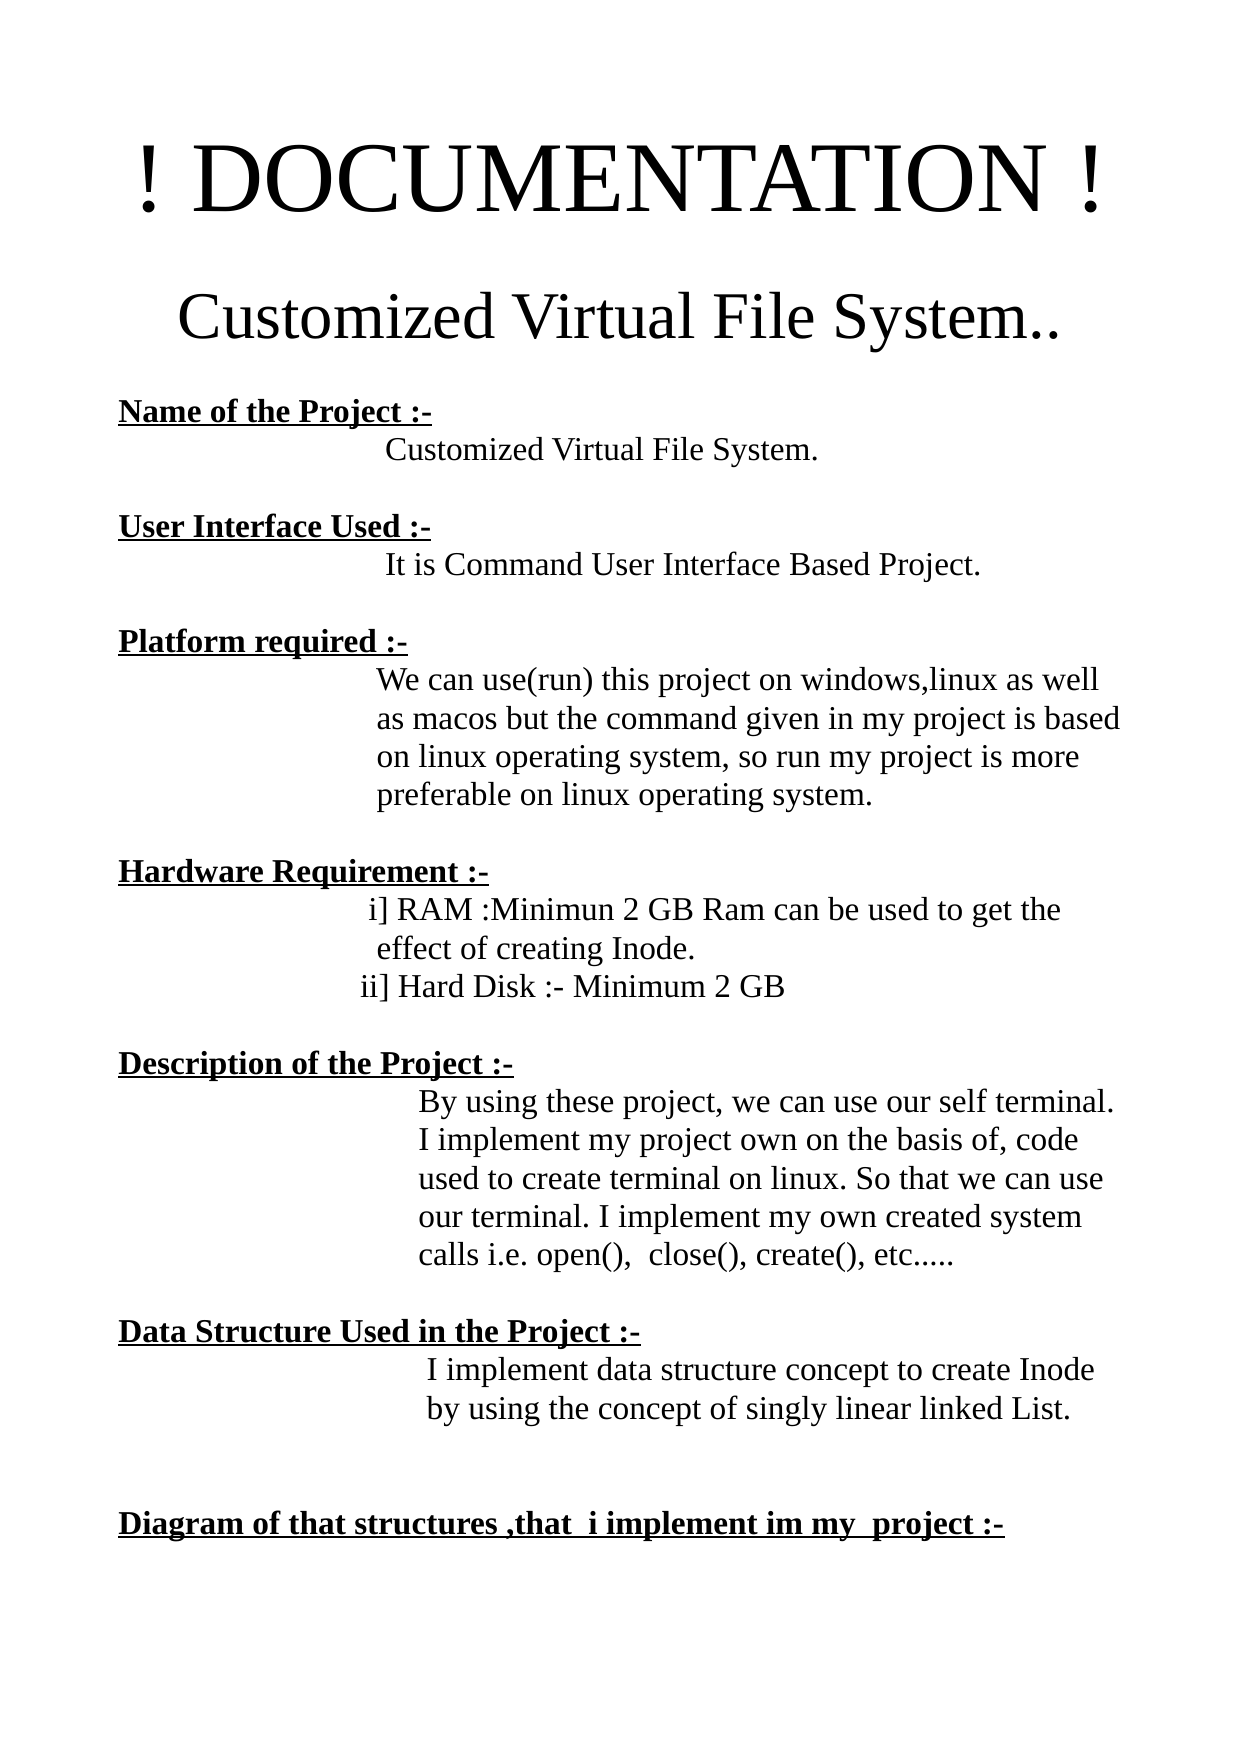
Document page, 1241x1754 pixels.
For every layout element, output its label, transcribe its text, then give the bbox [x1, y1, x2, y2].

text Name of the Project :- [118, 391, 1122, 429]
text Customized Virtual File System.. [118, 276, 1122, 353]
text User Interface Used :- [118, 506, 1122, 544]
text Hardware Requirement :- [118, 851, 1122, 889]
text Data Structure Used in the Project :- [118, 1311, 1122, 1349]
text ! DOCUMENTATION ! [118, 118, 1122, 233]
text Platform required :- [118, 621, 1122, 659]
text by using the concept of singly linear linked List. [118, 1388, 1122, 1426]
text effect of creating Inode. [118, 928, 1122, 966]
text calls i.e. open(), close(), create(), etc..... [118, 1234, 1122, 1273]
text I implement data structure concept to create Inode [118, 1349, 1122, 1388]
text ii] Hard Disk :- Minimum 2 GB [118, 966, 1122, 1004]
text used to create terminal on linux. So that we can use [118, 1158, 1122, 1196]
text By using these project, we can use our self terminal. [118, 1081, 1122, 1119]
text on linux operating system, so run my project is more [118, 736, 1122, 774]
text i] RAM :Minimun 2 GB Ram can be used to get the [118, 889, 1122, 928]
text Customized Virtual File System. [118, 429, 1122, 468]
text I implement my project own on the basis of, code [118, 1119, 1122, 1158]
text We can use(run) this project on windows,linux as well [118, 659, 1122, 698]
text It is Command User Interface Based Project. [118, 544, 1122, 583]
text our terminal. I implement my own created system [118, 1196, 1122, 1234]
text as macos but the command given in my project is based [118, 698, 1122, 736]
text Description of the Project :- [118, 1043, 1122, 1081]
text Diagram of that structures ,that i implement im my project :- [118, 1503, 1122, 1541]
text preferable on linux operating system. [118, 774, 1122, 813]
